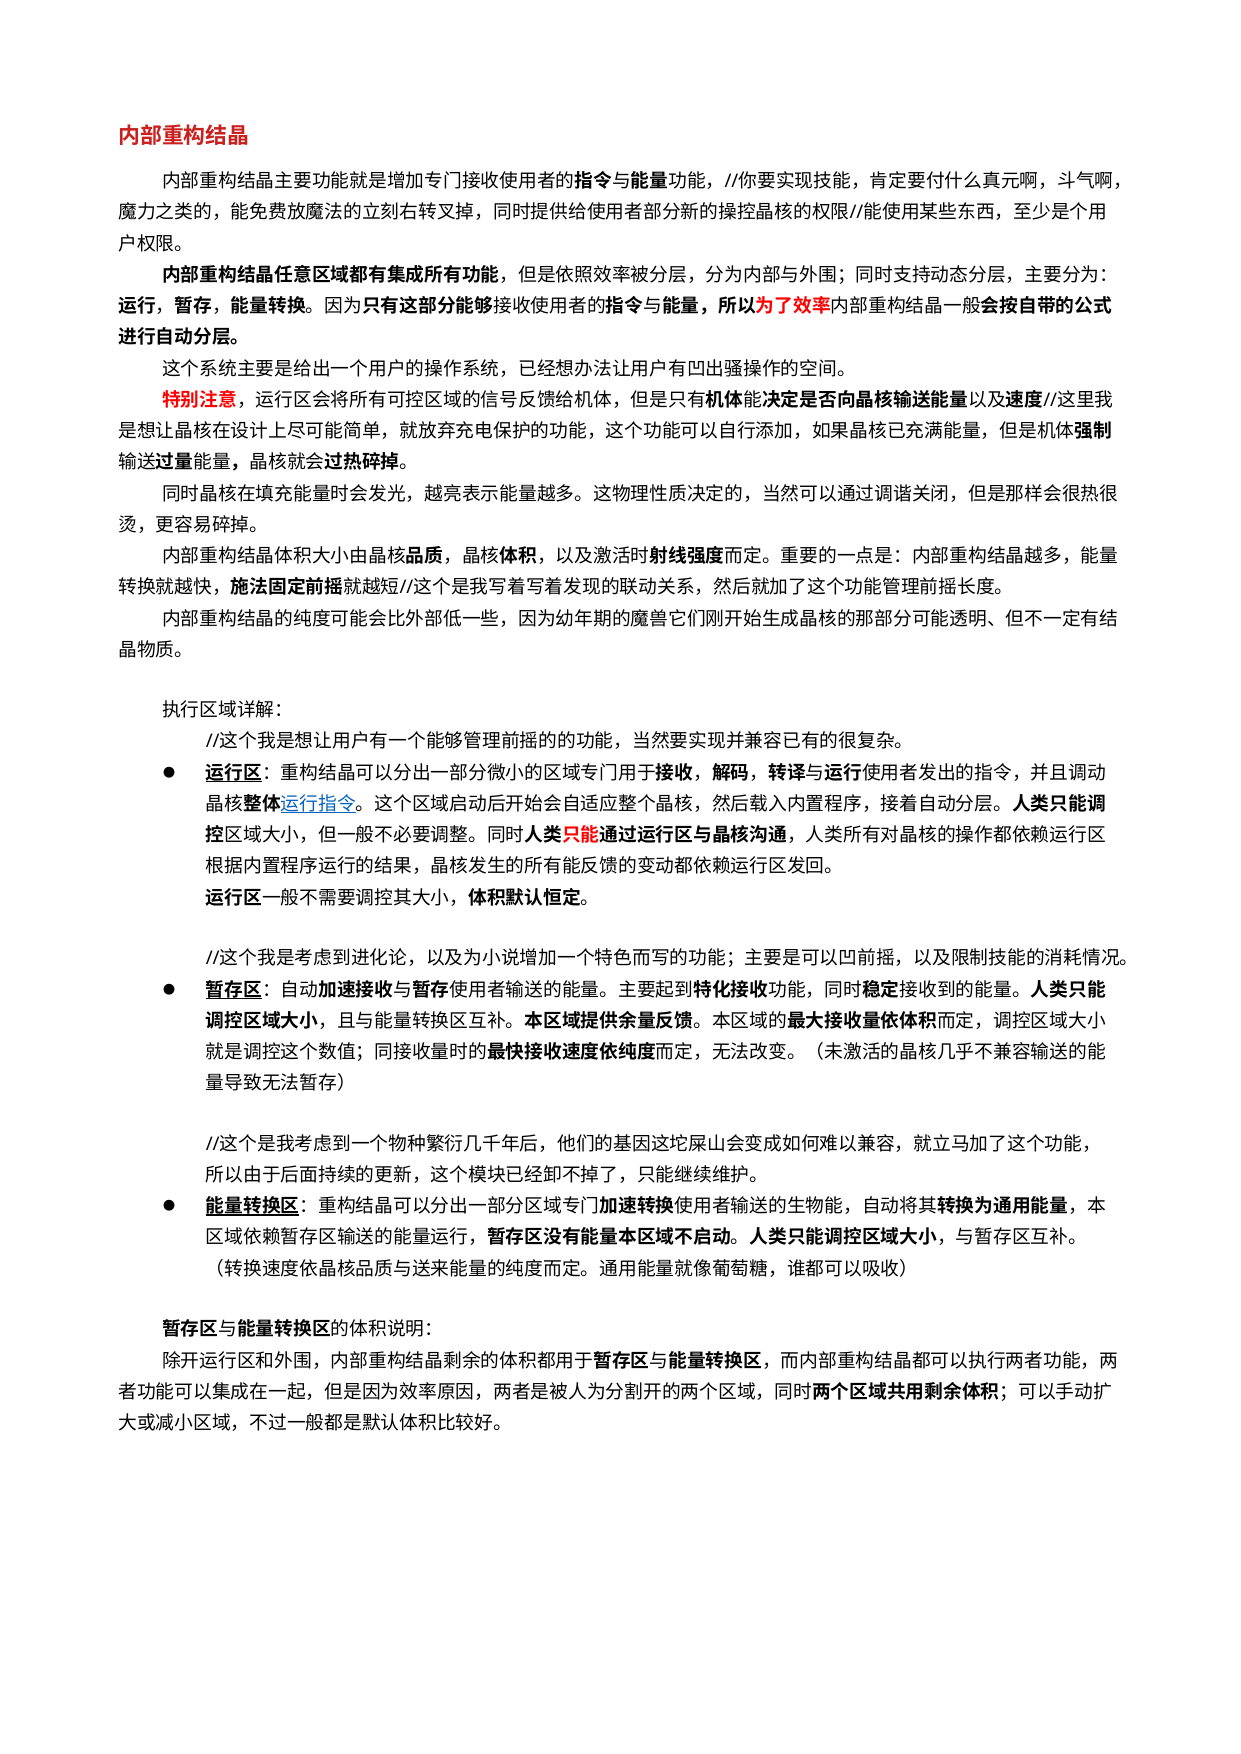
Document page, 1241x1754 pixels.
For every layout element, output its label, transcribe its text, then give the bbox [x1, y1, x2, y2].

list 运行区一般不需要调控其大小，体积默认恒定。 [118, 882, 1122, 909]
text 特别注意，运行区会将所有可控区域的信号反馈给机体，但是只有机体能决定是否向晶核输送能量以及速度//这里我是想让晶核在设计上尽可能简单，就放弃充电保护的功能，这个功能可以自行添加，如果晶核已充满能量，但是机体强制输送过量能量，晶核就会过热碎掉。 [118, 384, 1122, 474]
list 能量转换区：重构结晶可以分出一部分区域专门加速转换使用者输送的生物能，自动将其转换为通用能量，本区域依赖暂存区输送的能量运行，暂存区没有能量本区域不启动。人类只能调控区域大小，与暂存区互补。（转换速度依晶核品质与送来能量的纯度而定。通用能量就像葡萄糖，谁都可以吸收） [162, 1191, 1122, 1281]
list 暂存区：自动加速接收与暂存使用者输送的能量。主要起到特化接收功能，同时稳定接收到的能量。人类只能调控区域大小，且与能量转换区互补。本区域提供余量反馈。本区域的最大接收量依体积而定，调控区域大小就是调控这个数值；同接收量时的最快接收速度依纯度而定，无法改变。（未激活的晶核几乎不兼容输送的能量导致无法暂存） [162, 974, 1122, 1095]
text 这个系统主要是给出一个用户的操作系统，已经想办法让用户有凹出骚操作的空间。 [118, 353, 1122, 380]
text 暂存区与能量转换区的体积说明： [118, 1314, 1122, 1341]
text 内部重构结晶的纯度可能会比外部低一些，因为幼年期的魔兽它们刚开始生成晶核的那部分可能透明、但不一定有结晶物质。 [118, 603, 1122, 662]
list 运行区：重构结晶可以分出一部分微小的区域专门用于接收，解码，转译与运行使用者发出的指令，并且调动晶核整体运行指令。这个区域启动后开始会自适应整个晶核，然后载入内置程序，接着自动分层。人类只能调控区域大小，但一般不必要调整。同时人类只能通过运行区与晶核沟通，人类所有对晶核的操作都依赖运行区根据内置程序运行的结果，晶核发生的所有能反馈的变动都依赖运行区发回。 [162, 757, 1122, 878]
text 同时晶核在填充能量时会发光，越亮表示能量越多。这物理性质决定的，当然可以通过调谐关闭，但是那样会很热很烫，更容易碎掉。 [118, 478, 1122, 537]
text 内部重构结晶主要功能就是增加专门接收使用者的指令与能量功能，//你要实现技能，肯定要付什么真元啊，斗气啊，魔力之类的，能免费放魔法的立刻右转叉掉，同时提供给使用者部分新的操控晶核的权限//能使用某些东西，至少是个用户权限。 [118, 166, 1122, 255]
text 执行区域详解： [118, 695, 1122, 722]
list //这个是我考虑到一个物种繁衍几千年后，他们的基因这坨屎山会变成如何难以兼容，就立马加了这个功能， 所以由于后面持续的更新，这个模块已经卸不掉了，只能继续维护。 [118, 1128, 1122, 1187]
text 内部重构结晶任意区域都有集成所有功能，但是依照效率被分层，分为内部与外围；同时支持动态分层，主要分为：运行，暂存，能量转换。因为只有这部分能够接收使用者的指令与能量，所以为了效率内部重构结晶一般会按自带的公式进行自动分层。 [118, 259, 1122, 349]
text //这个我是想让用户有一个能够管理前摇的的功能，当然要实现并兼容已有的很复杂。 [118, 726, 1122, 753]
text 内部重构结晶体积大小由晶核品质，晶核体积，以及激活时射线强度而定。重要的一点是：内部重构结晶越多，能量转换就越快，施法固定前摇就越短//这个是我写着写着发现的联动关系，然后就加了这个功能管理前摇长度。 [118, 541, 1122, 599]
list //这个我是考虑到进化论，以及为小说增加一个特色而写的功能；主要是可以凹前摇，以及限制技能的消耗情况。 [162, 943, 1122, 970]
text 除开运行区和外围，内部重构结晶剩余的体积都用于暂存区与能量转换区，而内部重构结晶都可以执行两者功能，两者功能可以集成在一起，但是因为效率原因，两者是被人为分割开的两个区域，同时两个区域共用剩余体积；可以手动扩大或减小区域，不过一般都是默认体积比较好。 [118, 1345, 1122, 1435]
subtitle 内部重构结晶 [118, 118, 1122, 150]
